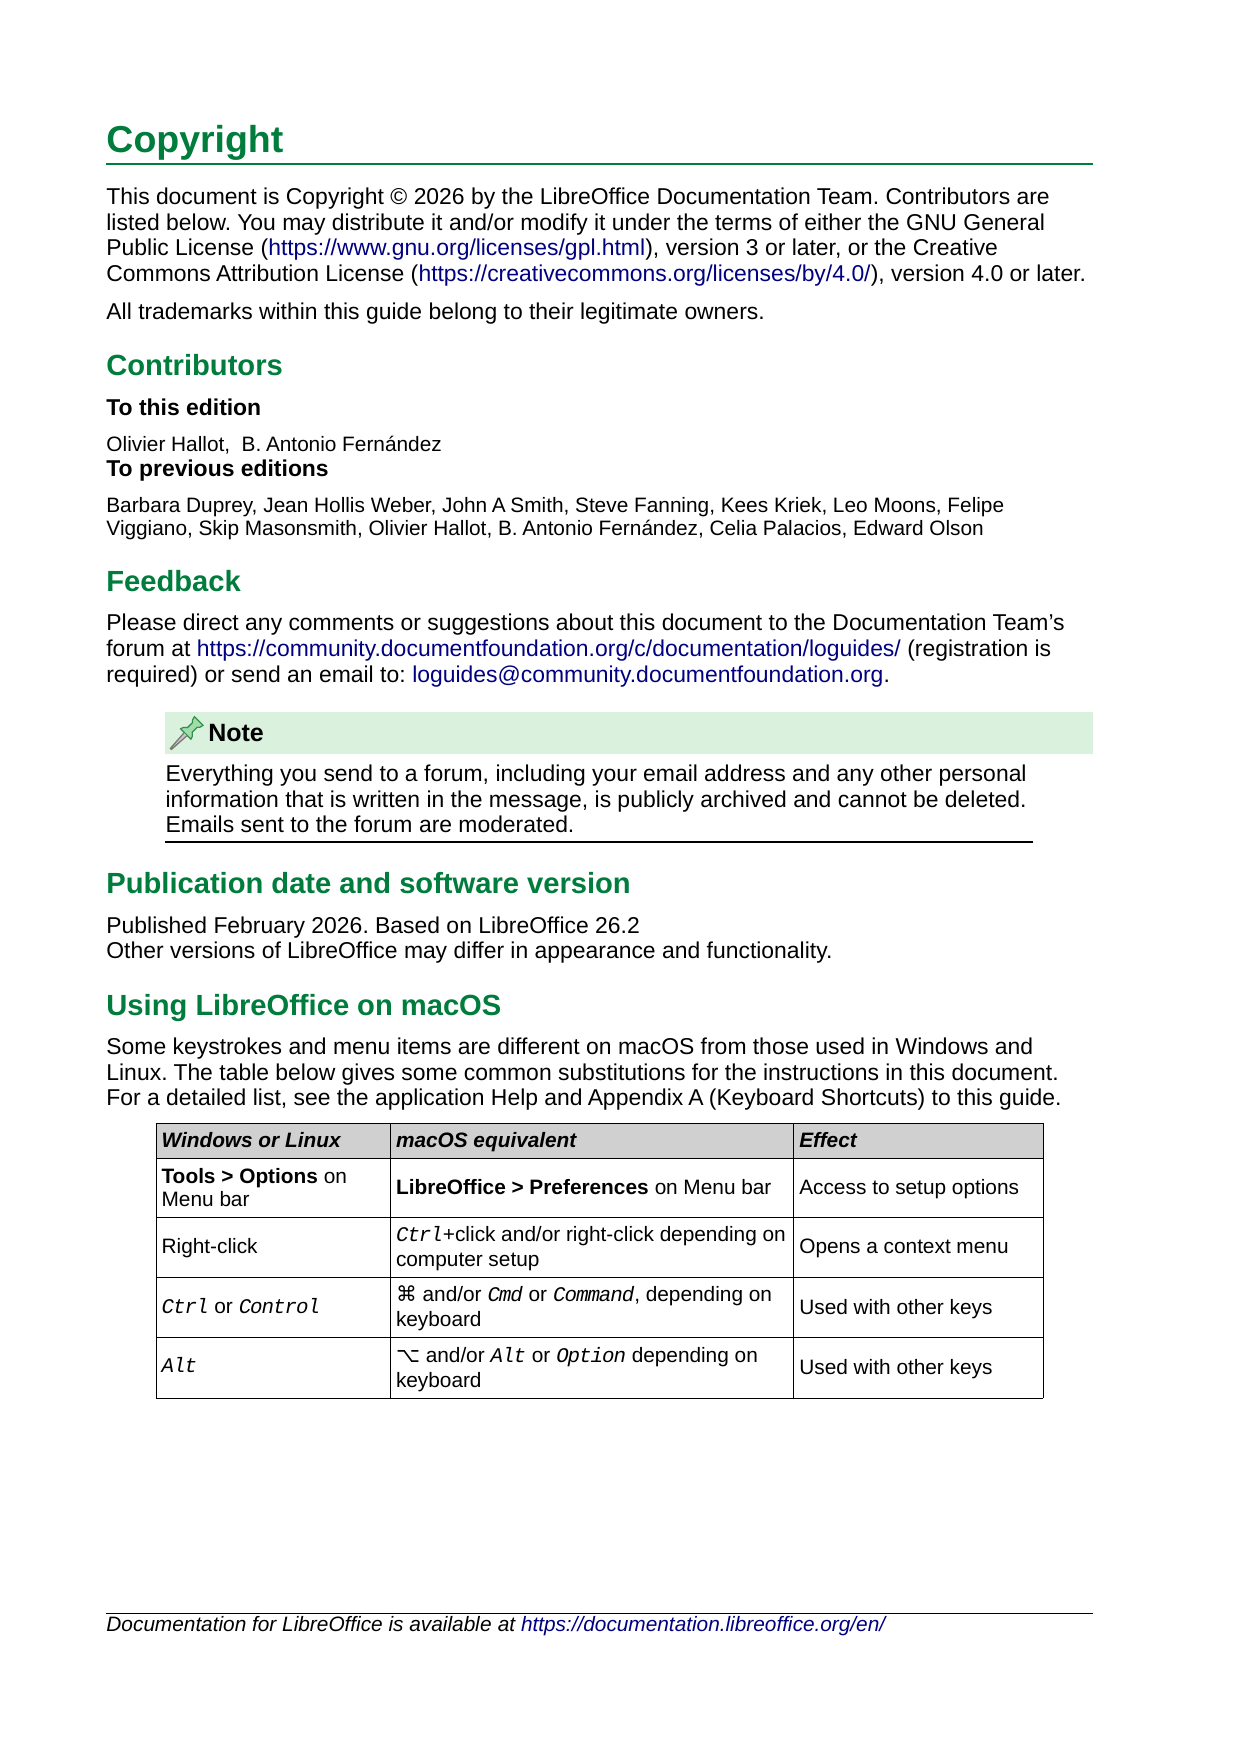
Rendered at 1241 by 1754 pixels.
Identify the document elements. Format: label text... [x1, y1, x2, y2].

subtitle Copyright [106, 118, 1093, 163]
subtitle Contributors [106, 349, 1093, 382]
text Barbara Duprey, Jean Hollis Weber, John A Smith, Steve Fanning, Kees Kriek, Leo Moons, Felipe Viggiano, Skip Masonsmith, Olivier Hallot, B. Antonio Fernández, Celia Palacios, Edward Olson [106, 494, 1093, 540]
table_header Windows or Linux [157, 1124, 390, 1158]
subtitle Feedback [106, 565, 1093, 598]
table_header Effect [794, 1124, 1043, 1158]
table_cell Used with other keys [794, 1278, 1043, 1337]
table_cell Tools > Options on Menu bar [157, 1159, 390, 1217]
table_cell Ctrl or Control [157, 1278, 390, 1337]
text Some keystrokes and menu items are different on macOS from those used in Windows and Linux. The table below gives some common substitutions for the instructions in this document. For a detailed list, see the application Help and Appendix A (Keyboard Shortcuts) to this guide. [106, 1033, 1093, 1110]
subtitle Using LibreOffice on macOS [106, 988, 1093, 1021]
table_cell Opens a context menu [794, 1218, 1043, 1277]
text All trademarks within this guide belong to their legitimate owners. [106, 299, 1093, 324]
table_cell ⌥ and/or Alt or Option depending on keyboard [391, 1338, 793, 1397]
table_header macOS equivalent [391, 1124, 793, 1158]
text Everything you send to a forum, including your email address and any other personal information that is written in the message, is publicly archived and cannot be deleted. Emails sent to the forum are moderated. [165, 761, 1033, 841]
text Please direct any comments or suggestions about this document to the Documentation Team’s forum at https://community.documentfoundation.org/c/documentation/loguides/ (registration is required) or send an email to: loguides@community.documentfoundation.org. [106, 610, 1093, 687]
table_cell Used with other keys [794, 1338, 1043, 1397]
text Olivier Hallot, B. Antonio Fernández [106, 432, 1093, 456]
table_cell Right-click [157, 1218, 390, 1277]
text This document is Copyright © 2026 by the LibreOffice Documentation Team. Contributors are listed below. You may distribute it and/or modify it under the terms of either the GNU General Public License (https://www.gnu.org/licenses/gpl.html), version 3 or later, or the Creative Commons Attribution License (https://creativecommons.org/licenses/by/4.0/), version 4.0 or later. [106, 184, 1093, 286]
table_cell Access to setup options [794, 1159, 1043, 1217]
text To this edition [106, 394, 1093, 420]
subtitle Publication date and software version [106, 867, 1093, 900]
table_cell LibreOffice > Preferences on Menu bar [391, 1159, 793, 1217]
subtitle Note [208, 712, 1093, 754]
text To previous editions [106, 456, 1093, 481]
table_cell ⌘ and/or Cmd or Command, depending on keyboard [391, 1278, 793, 1337]
text Published February 2026. Based on LibreOffice 26.2 Other versions of LibreOffice may differ in appearance and functionality. [106, 912, 1093, 964]
table_cell Ctrl+click and/or right-click depending on computer setup [391, 1218, 793, 1277]
table_cell Alt [157, 1338, 390, 1397]
